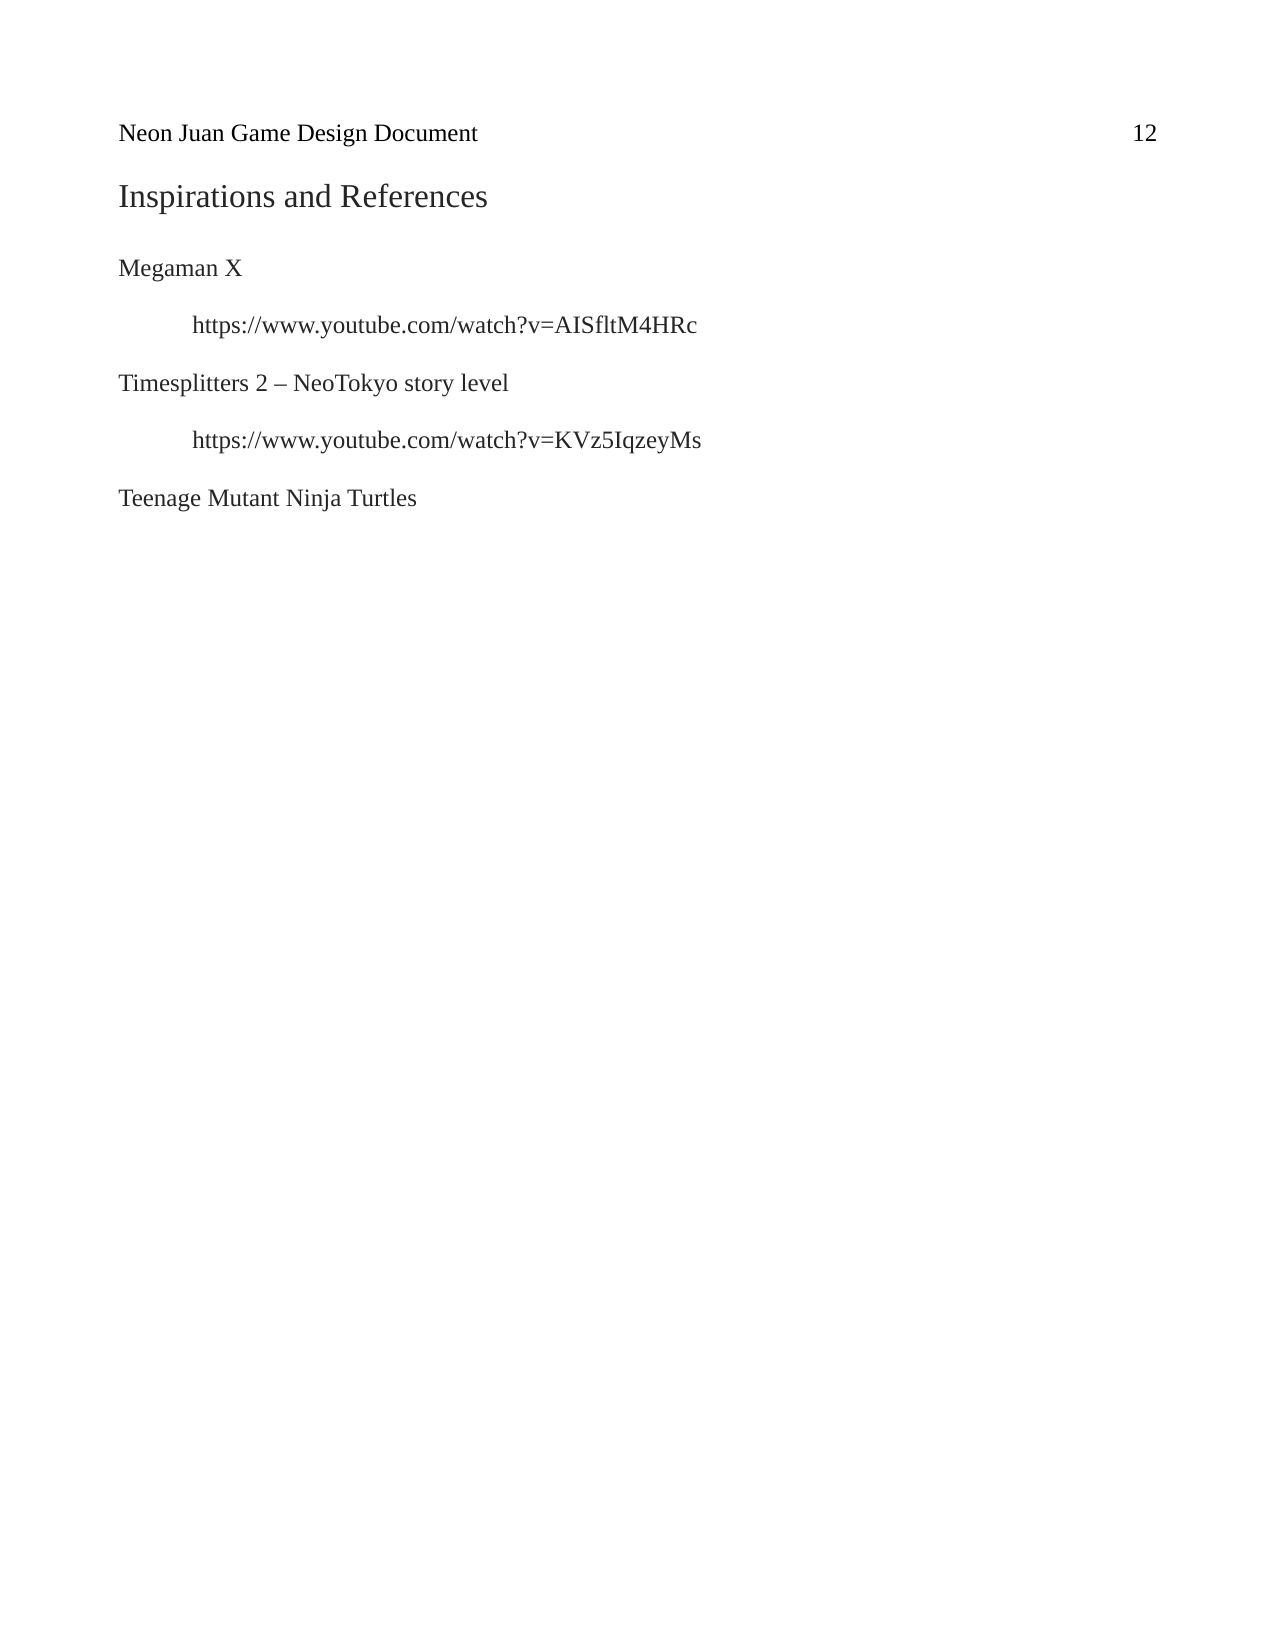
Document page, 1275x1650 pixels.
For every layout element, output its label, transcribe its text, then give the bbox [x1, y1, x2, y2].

text Timesplitters 2 – NeoTokyo story level [118, 368, 1157, 397]
text Inspirations and References [118, 176, 1157, 215]
text Teenage Mutant Ninja Turtles [118, 483, 1157, 512]
text Megaman X [118, 253, 1157, 282]
text https://www.youtube.com/watch?v=KVz5IqzeyMs [118, 426, 1157, 454]
text https://www.youtube.com/watch?v=AISfltM4HRc [118, 311, 1157, 339]
